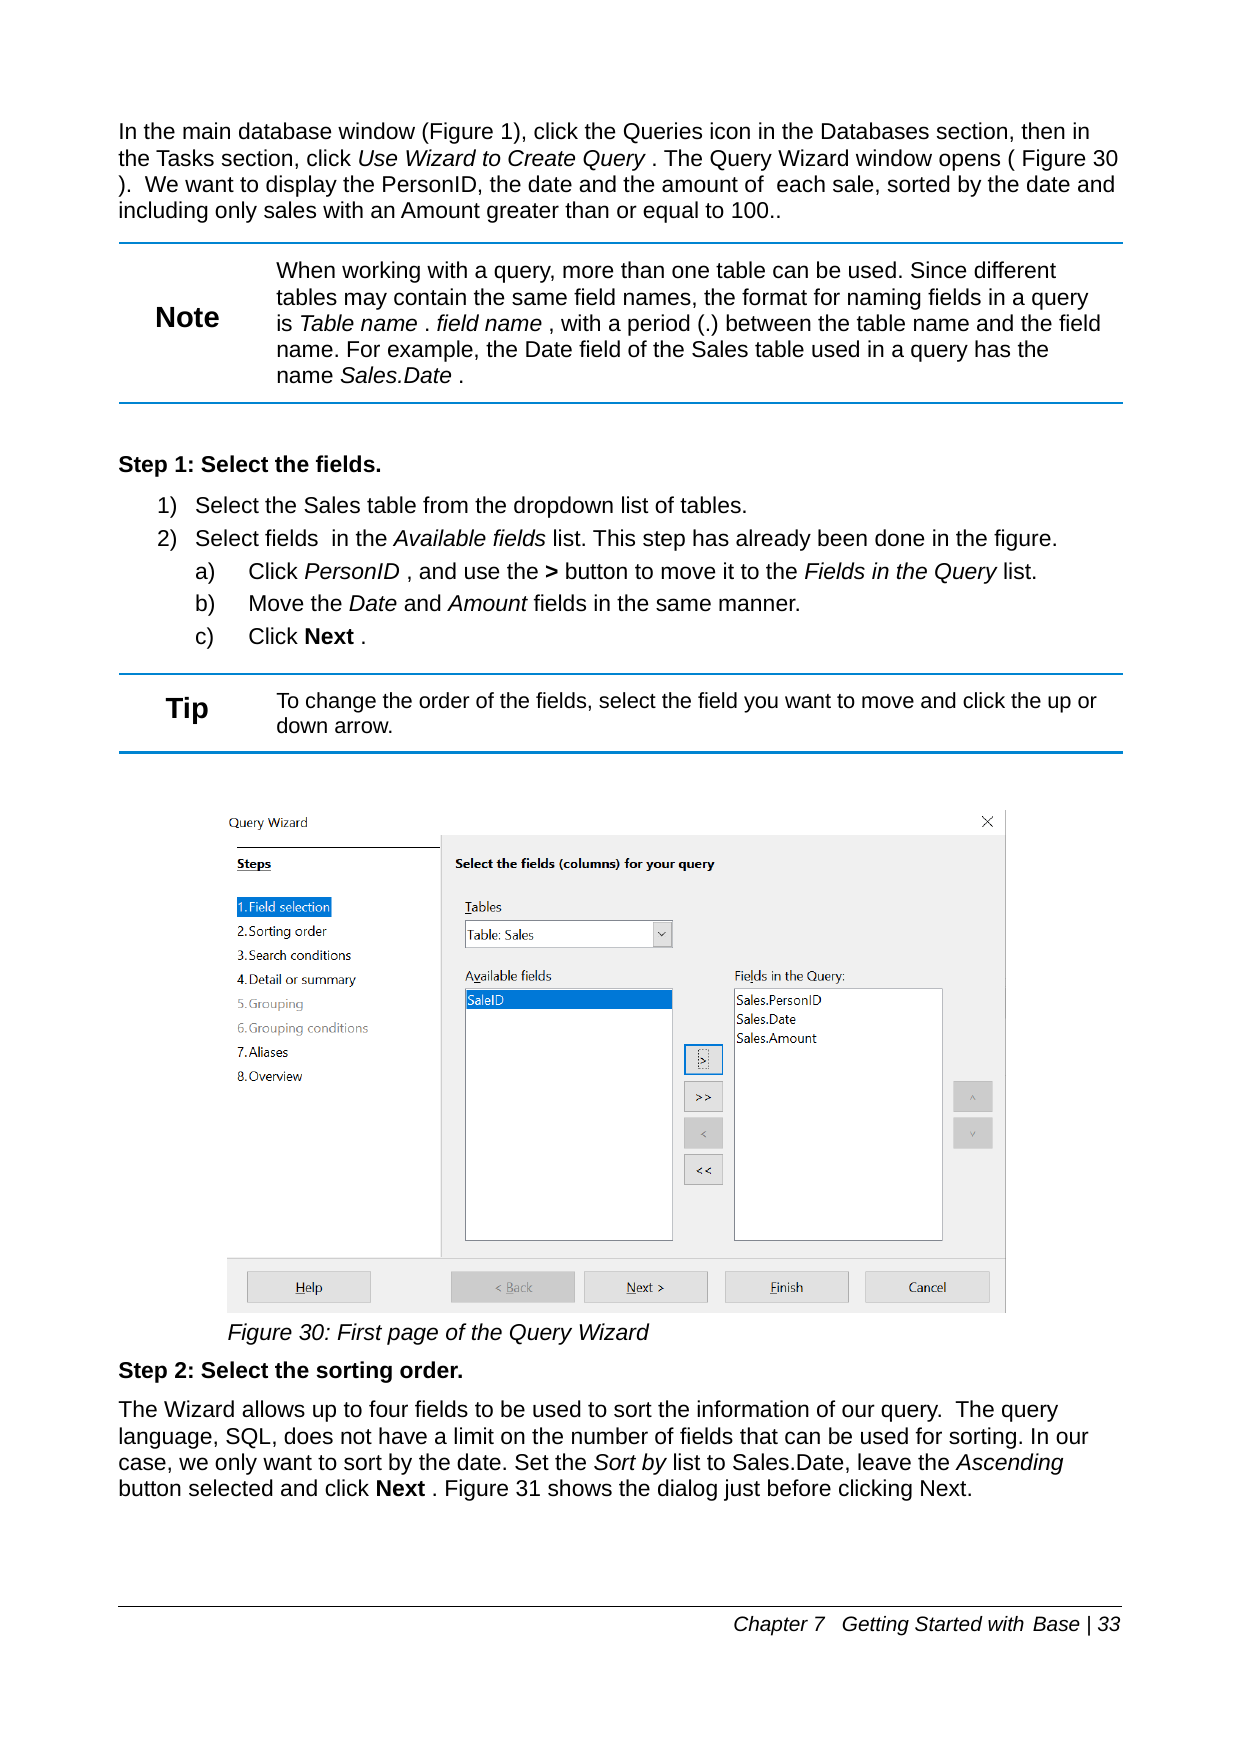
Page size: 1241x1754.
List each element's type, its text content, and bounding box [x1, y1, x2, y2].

text Figure 30: First page of the Query Wizard [227, 1319, 1007, 1345]
picture [227, 810, 1006, 1313]
text Step 2: Select the sorting order. [118, 1357, 1122, 1384]
list Move the Date and Amount fields in the same manner. [195, 590, 1122, 617]
text Step 1: Select the fields. [118, 451, 1122, 478]
table_header To change the order of the fields, select the field you want to move and click the up or down arrow. [255, 675, 1123, 751]
table_header Note [119, 244, 255, 402]
table_header Tip [119, 675, 255, 751]
list Click PersonID , and use the > button to move it to the Fields in the Query list. [195, 558, 1122, 584]
table_header When working with a query, more than one table can be used. Since different tables may contain the same field names, the format for naming fields in a query is Table name . field name , with a period (.) between the table name and the field name. For example, the Date field of the Sales table used in a query has the name Sales.Date . [255, 244, 1123, 402]
list Select the Sales table from the dropdown list of tables. [177, 492, 1122, 519]
text In the main database window (Figure 1), click the Queries icon in the Databases section, then in the Tasks section, click Use Wizard to Create Query . The Query Wizard window opens ( Figure 30 ). We want to display the PersonID, the date and the amount of each sale, sorted by the date and including only sales with an Amount greater than or equal to 100.. [118, 118, 1122, 223]
text The Wizard allows up to four fields to be used to sort the information of our query. The query language, SQL, does not have a limit on the number of fields that can be used for sorting. In our case, we only want to sort by the date. Set the Sort by list to Sales.Date, leave the Ascending button selected and click Next . Figure 31 shows the dialog just before clicking Next. [118, 1396, 1122, 1502]
list Click Next . [195, 623, 1122, 649]
list Select fields in the Available fields list. This step has already been done in the figure. [177, 525, 1122, 551]
